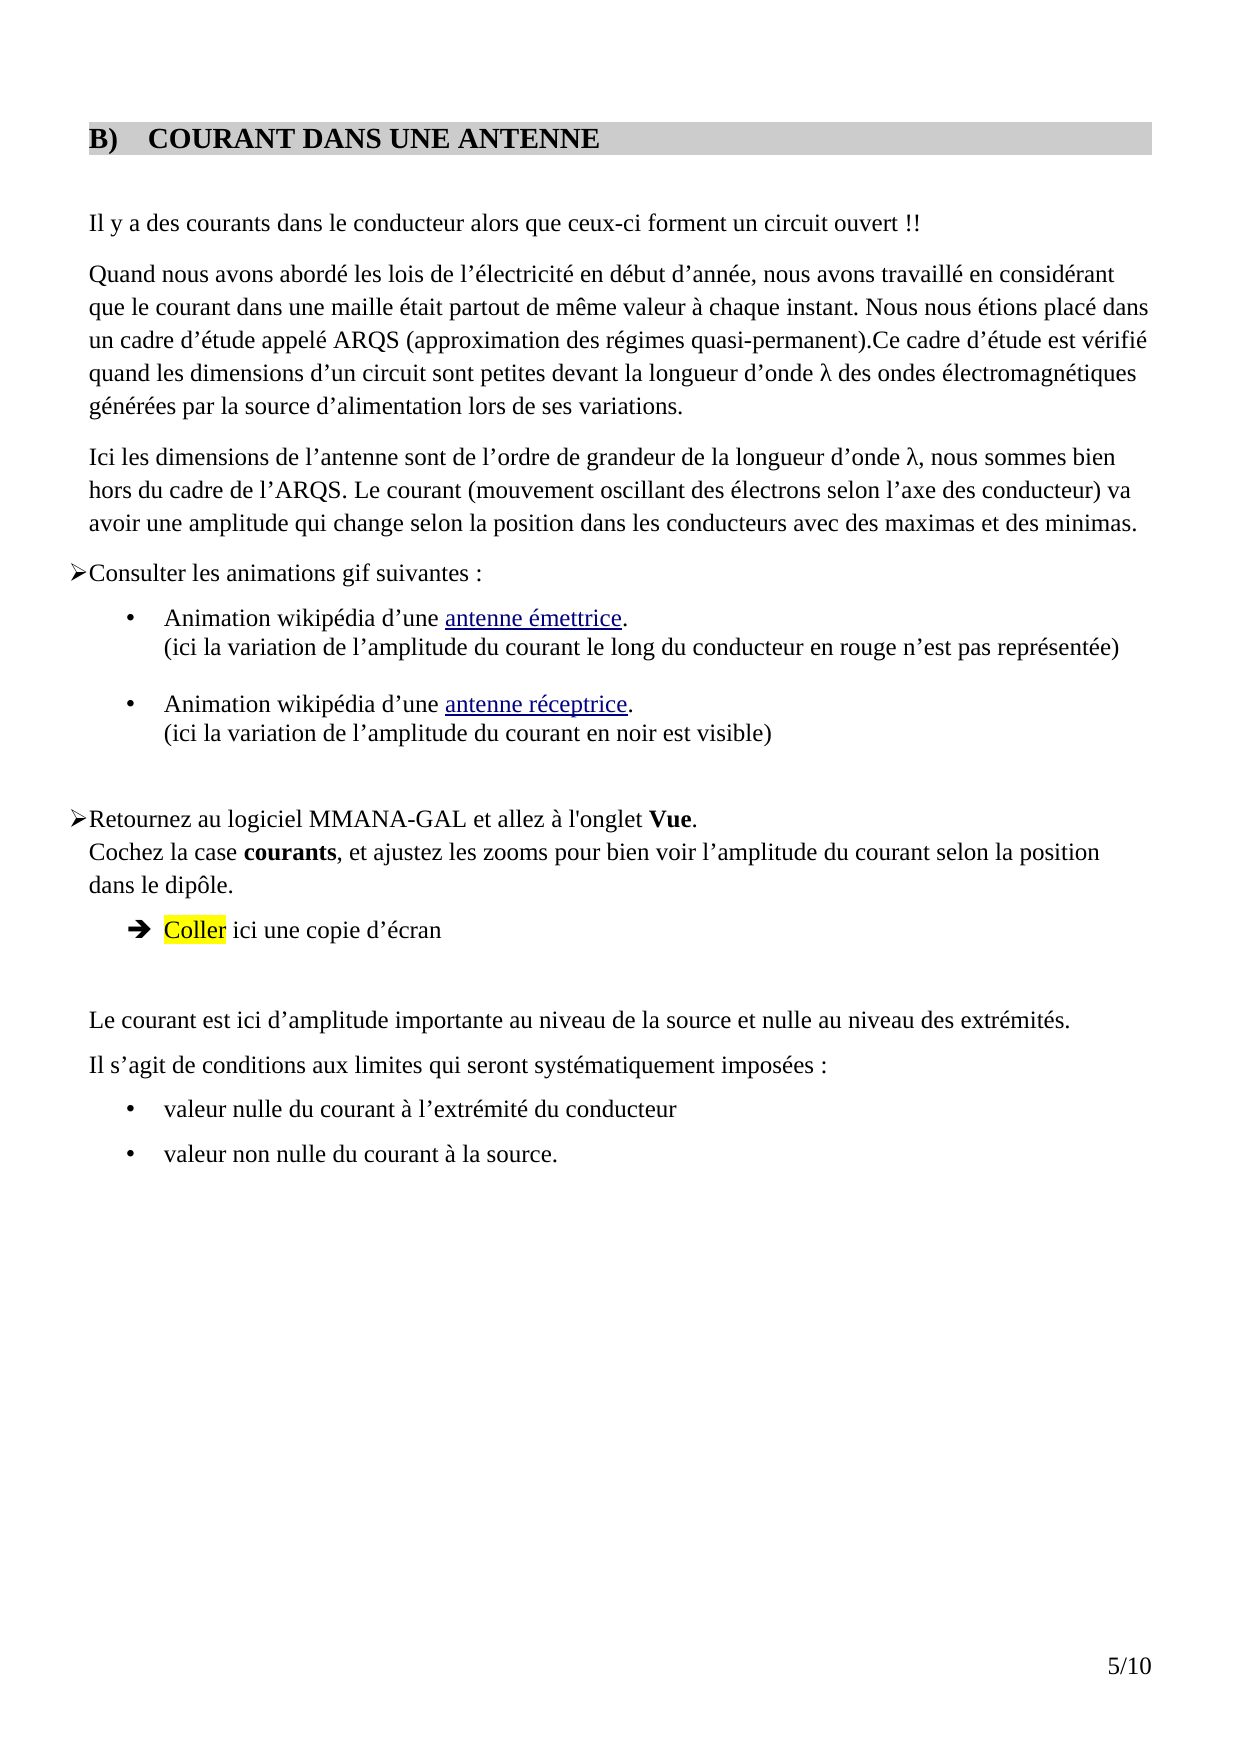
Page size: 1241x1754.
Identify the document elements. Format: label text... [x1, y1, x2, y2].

list valeur nulle du courant à l’extrémité du conducteur [126, 1094, 1152, 1123]
list Retournez au logiciel MMANA-GAL et allez à l'onglet Vue. Cochez la case courants, et ajustez les zooms pour bien voir l’amplitude du courant selon la position dans le dipôle. [89, 804, 1152, 899]
list Animation wikipédia d’une antenne réceptrice. (ici la variation de l’amplitude du courant en noir est visible) [126, 689, 1152, 747]
text Le courant est ici d’amplitude importante au niveau de la source et nulle au niveau des extrémités. [89, 1005, 1152, 1034]
list Consulter les animations gif suivantes : [89, 558, 1152, 587]
text Quand nous avons abordé les lois de l’électricité en début d’année, nous avons travaillé en considérant que le courant dans une maille était partout de même valeur à chaque instant. Nous nous étions placé dans un cadre d’étude appelé ARQS (approximation des régimes quasi-permanent).Ce cadre d’étude est vérifié quand les dimensions d’un circuit sont petites devant la longueur d’onde λ des ondes électromagnétiques générées par la source d’alimentation lors de ses variations. [89, 259, 1152, 420]
text Il s’agit de conditions aux limites qui seront systématiquement imposées : [89, 1050, 1152, 1078]
list Coller ici une copie d’écran [126, 915, 1152, 944]
list COURANT DANS UNE ANTENNE [89, 122, 1152, 155]
list valeur non nulle du courant à la source. [126, 1139, 1152, 1168]
list Animation wikipédia d’une antenne émettrice. (ici la variation de l’amplitude du courant le long du conducteur en rouge n’est pas représentée) [126, 603, 1152, 661]
text Ici les dimensions de l’antenne sont de l’ordre de grandeur de la longueur d’onde λ, nous sommes bien hors du cadre de l’ARQS. Le courant (mouvement oscillant des électrons selon l’axe des conducteur) va avoir une amplitude qui change selon la position dans les conducteurs avec des maximas et des minimas. [89, 442, 1152, 536]
text Il y a des courants dans le conducteur alors que ceux-ci forment un circuit ouvert !! [89, 208, 1152, 237]
